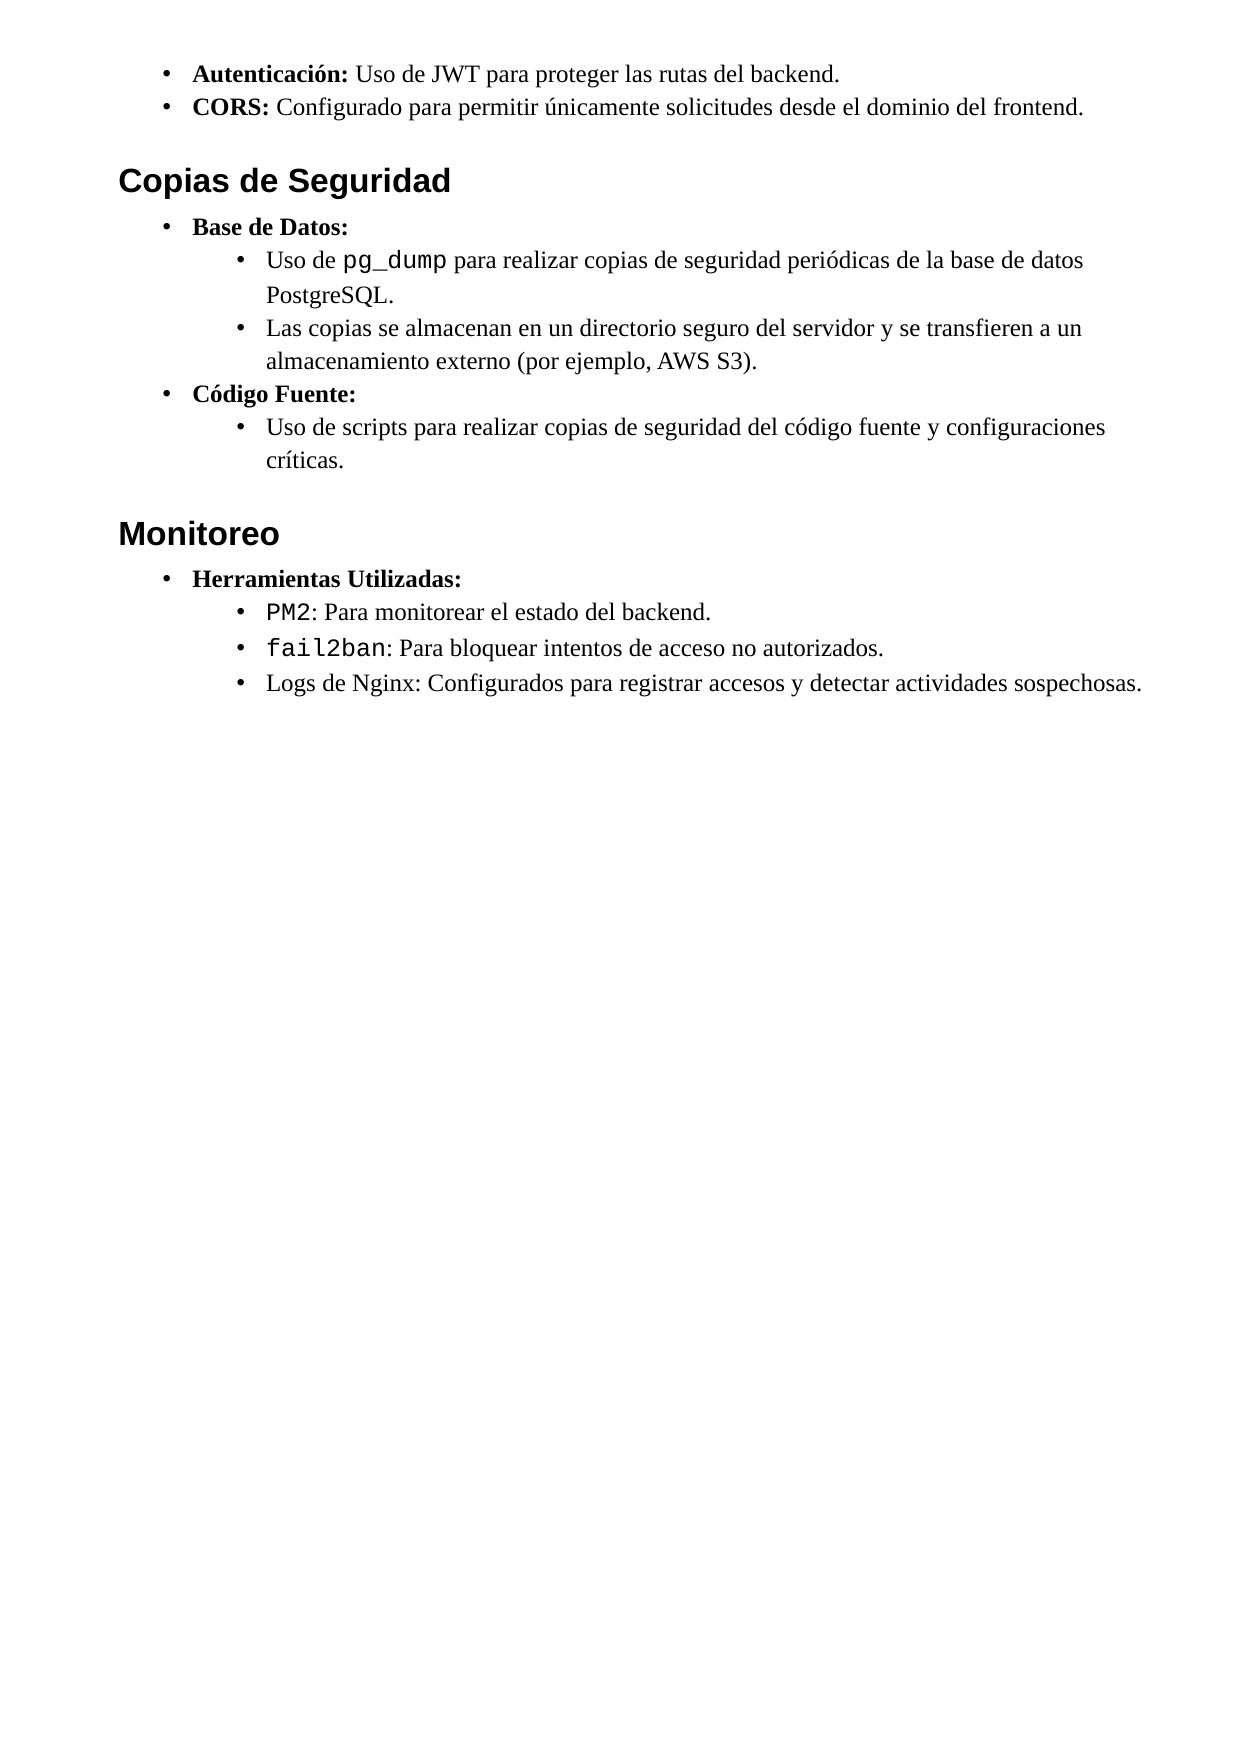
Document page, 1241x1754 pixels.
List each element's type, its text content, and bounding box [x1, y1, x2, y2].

list CORS: Configurado para permitir únicamente solicitudes desde el dominio del frontend. [162, 92, 1181, 121]
list Uso de scripts para realizar copias de seguridad del código fuente y configuraciones críticas. [236, 412, 1181, 474]
list Logs de Nginx: Configurados para registrar accesos y detectar actividades sospechosas. [236, 668, 1181, 697]
list Autenticación: Uso de JWT para proteger las rutas del backend. [162, 59, 1181, 88]
list PM2: Para monitorear el estado del backend. [236, 597, 1181, 628]
list Código Fuente: [162, 379, 1181, 408]
list fail2ban: Para bloquear intentos de acceso no autorizados. [236, 633, 1181, 664]
subtitle Copias de Seguridad [118, 161, 1181, 199]
list Herramientas Utilizadas: [162, 564, 1181, 593]
list Base de Datos: [162, 212, 1181, 240]
subtitle Monitoreo [118, 513, 1181, 552]
list Uso de pg_dump para realizar copias de seguridad periódicas de la base de datos PostgreSQL. [236, 245, 1181, 308]
list Las copias se almacenan en un directorio seguro del servidor y se transfieren a un almacenamiento externo (por ejemplo, AWS S3). [236, 313, 1181, 374]
